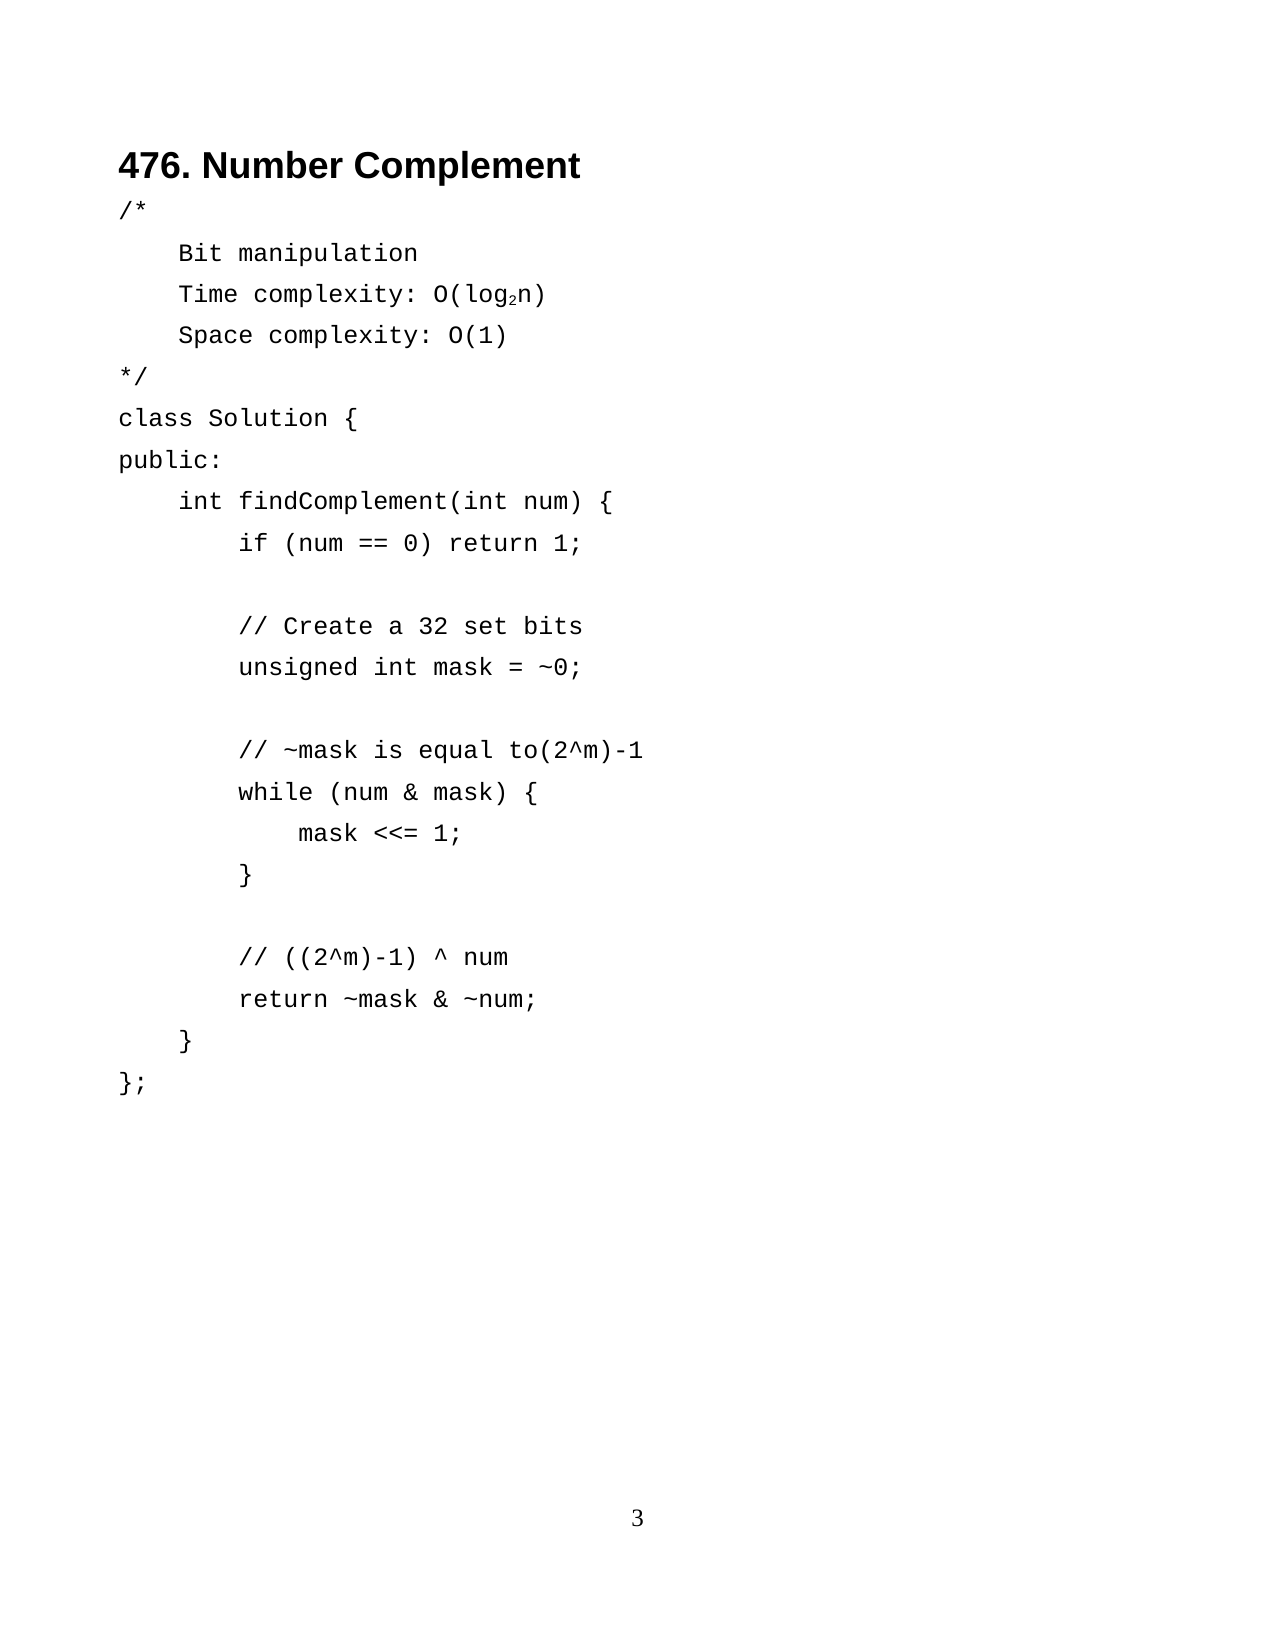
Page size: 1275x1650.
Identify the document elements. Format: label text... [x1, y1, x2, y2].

text return ~mask & ~num; [118, 986, 1157, 1015]
text }; [118, 1069, 1157, 1098]
text } [118, 862, 1157, 890]
text public: [118, 447, 1157, 476]
text while (num & mask) { [118, 779, 1157, 807]
text Time complexity: O(log2n) [118, 282, 1157, 310]
subtitle 476. Number Complement [118, 143, 1157, 186]
text // ~mask is equal to(2^m)-1 [118, 738, 1157, 766]
text if (num == 0) return 1; [118, 530, 1157, 559]
text /* [118, 199, 1157, 227]
text unsigned int mask = ~0; [118, 655, 1157, 683]
text // Create a 32 set bits [118, 613, 1157, 642]
text mask <<= 1; [118, 821, 1157, 849]
text } [118, 1028, 1157, 1056]
text class Solution { [118, 406, 1157, 434]
text Space complexity: O(1) [118, 323, 1157, 351]
text */ [118, 364, 1157, 393]
text int findComplement(int num) { [118, 489, 1157, 517]
text // ((2^m)-1) ^ num [118, 945, 1157, 973]
text Bit manipulation [118, 240, 1157, 268]
